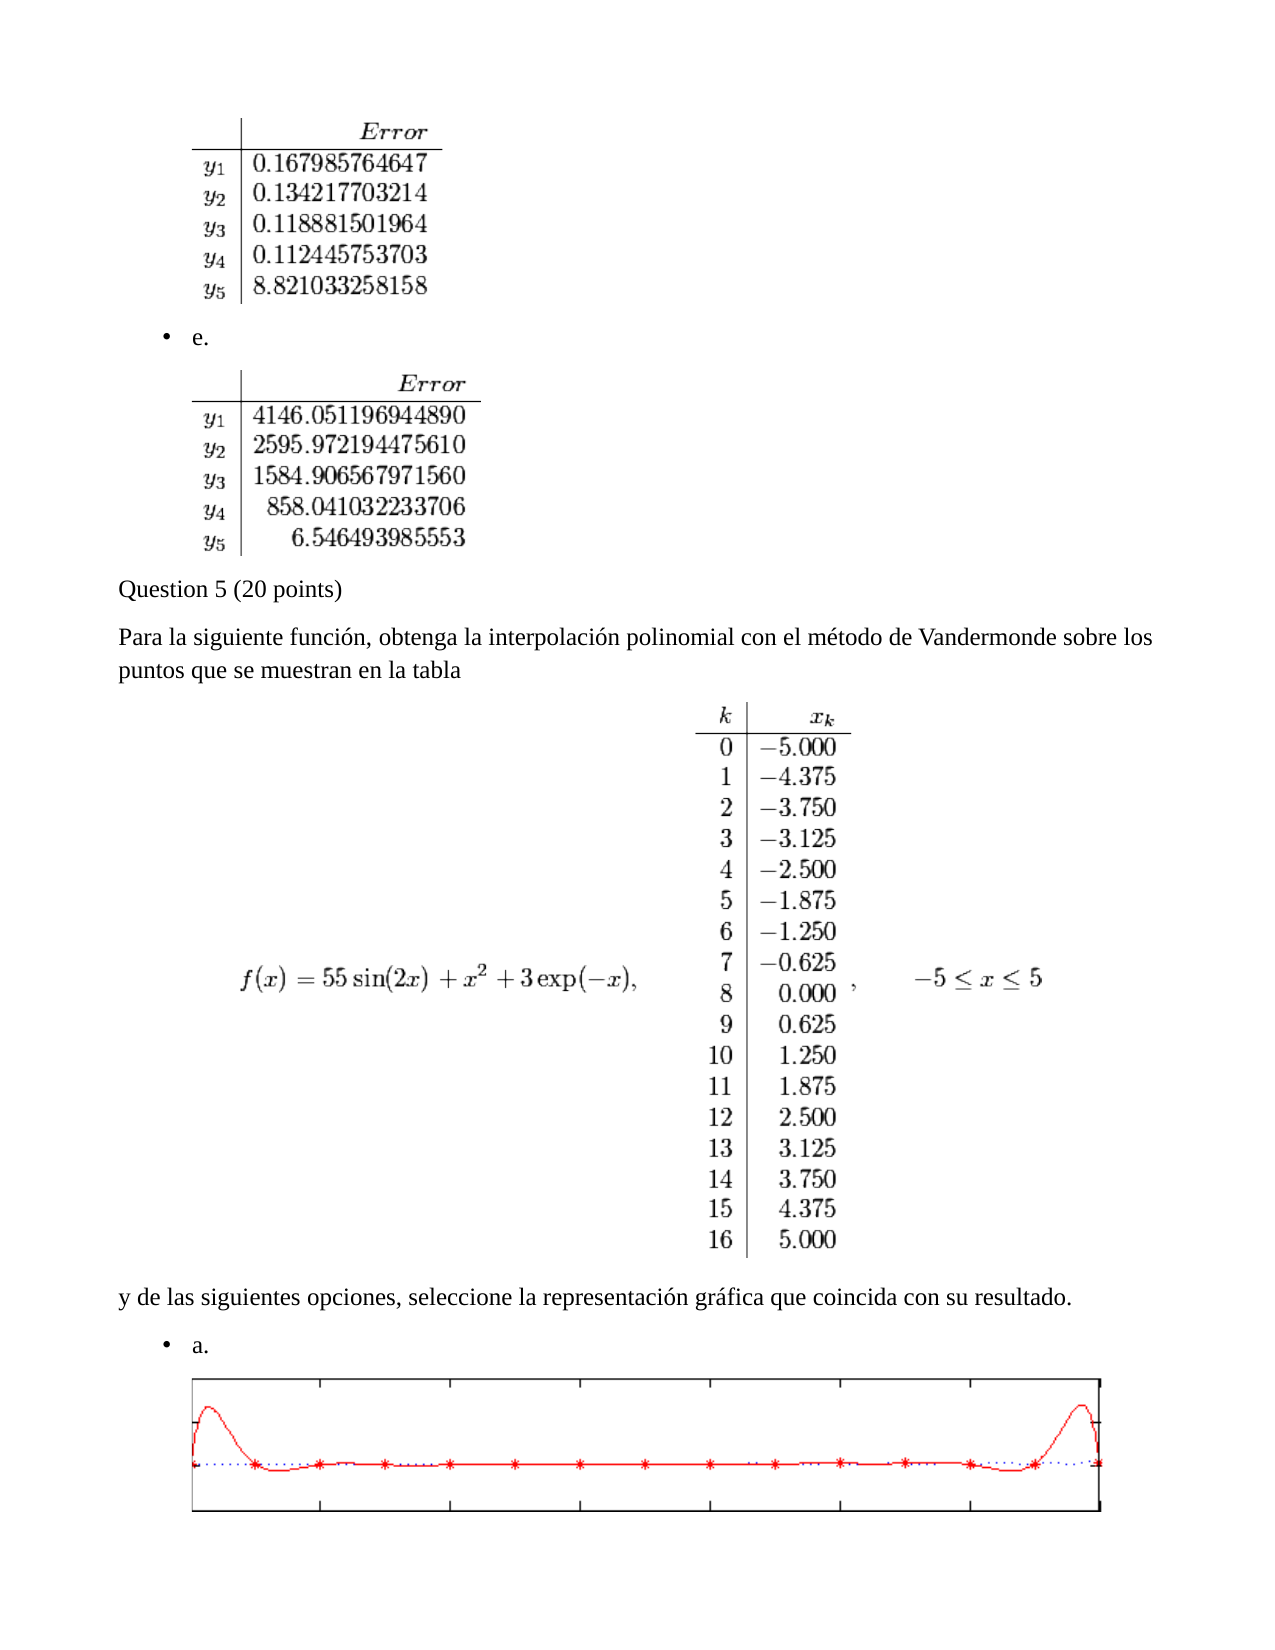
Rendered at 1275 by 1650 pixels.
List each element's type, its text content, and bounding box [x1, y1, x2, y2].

list a. [162, 1330, 1157, 1358]
picture [191, 118, 443, 304]
text y de las siguientes opciones, seleccione la representación gráfica que coincida con su resultado. [118, 1282, 1157, 1311]
picture [191, 1377, 1103, 1512]
text Question 5 (20 points) [118, 574, 1157, 603]
picture [239, 702, 1042, 1258]
list e. [162, 322, 1157, 351]
picture [191, 370, 481, 556]
text Para la siguiente función, obtenga la interpolación polinomial con el método de Vandermonde sobre los puntos que se muestran en la tabla [118, 622, 1157, 684]
